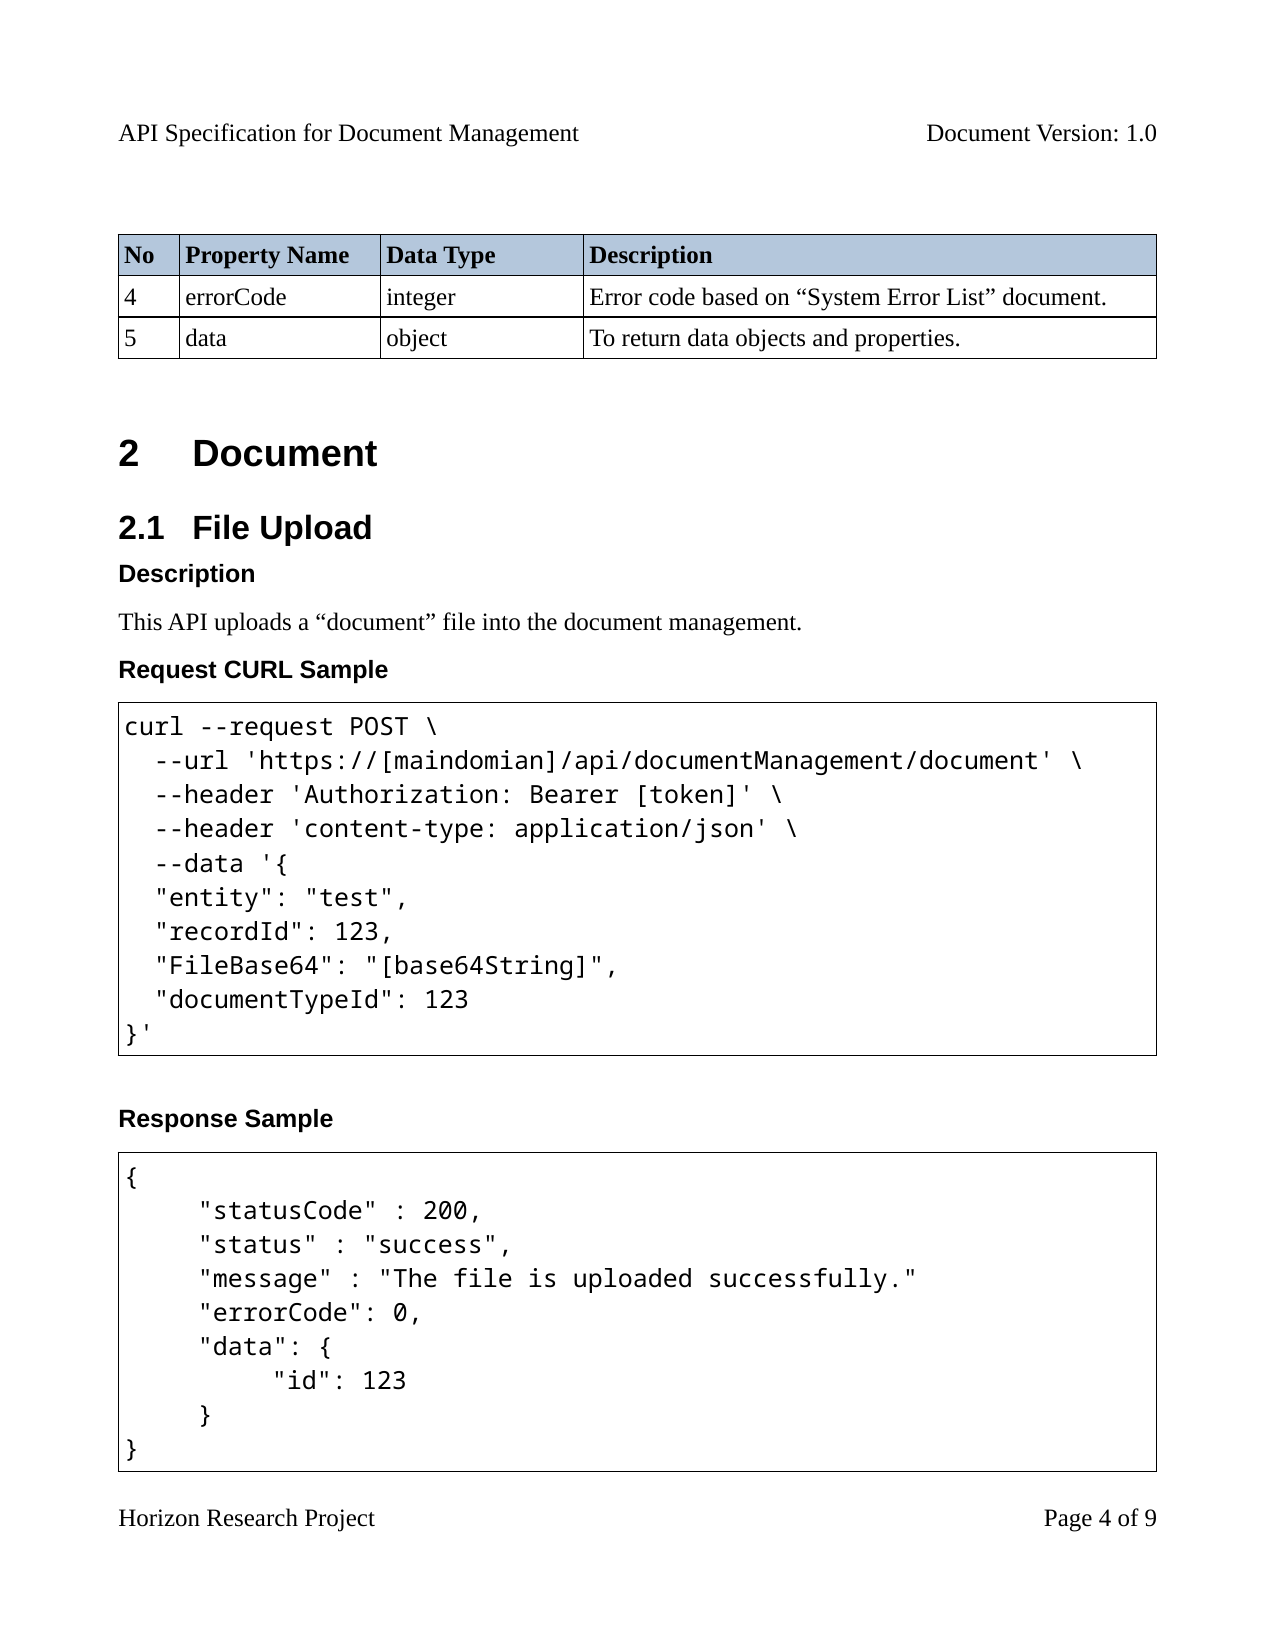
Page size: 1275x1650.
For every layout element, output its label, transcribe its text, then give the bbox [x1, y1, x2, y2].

table_header curl --request POST \ --url 'https://[maindomian]/api/documentManagement/document' \ --header 'Authorization: Bearer [token]' \ --header 'content-type: application/json' \ --data '{ "entity": "test", "recordId": 123, "FileBase64": "[base64String]", "documentTypeId": 123 }' [119, 703, 1156, 1055]
table_cell To return data objects and properties. [584, 318, 1156, 358]
text Response Sample [118, 1104, 1157, 1133]
subtitle File Upload [118, 508, 1157, 547]
table_header Property Name [180, 235, 380, 275]
table_cell data [180, 318, 380, 358]
text Request CURL Sample [118, 654, 1157, 683]
text Description [118, 559, 1157, 588]
table_header { "statusCode" : 200, "status" : "success", "message" : "The file is uploaded successfully." "errorCode": 0, "data": { "id": 123 } } [119, 1153, 1156, 1471]
table_cell 5 [119, 318, 179, 358]
table_cell Error code based on “System Error List” document. [584, 276, 1156, 316]
table_cell errorCode [180, 276, 380, 316]
table_cell integer [381, 276, 583, 316]
table_header Data Type [381, 235, 583, 275]
table_cell object [381, 318, 583, 358]
table_header Description [584, 235, 1156, 275]
subtitle Document [118, 431, 1157, 475]
text This API uploads a “document” file into the document management. [118, 607, 1157, 636]
table_header No [119, 235, 179, 275]
table_cell 4 [119, 276, 179, 316]
